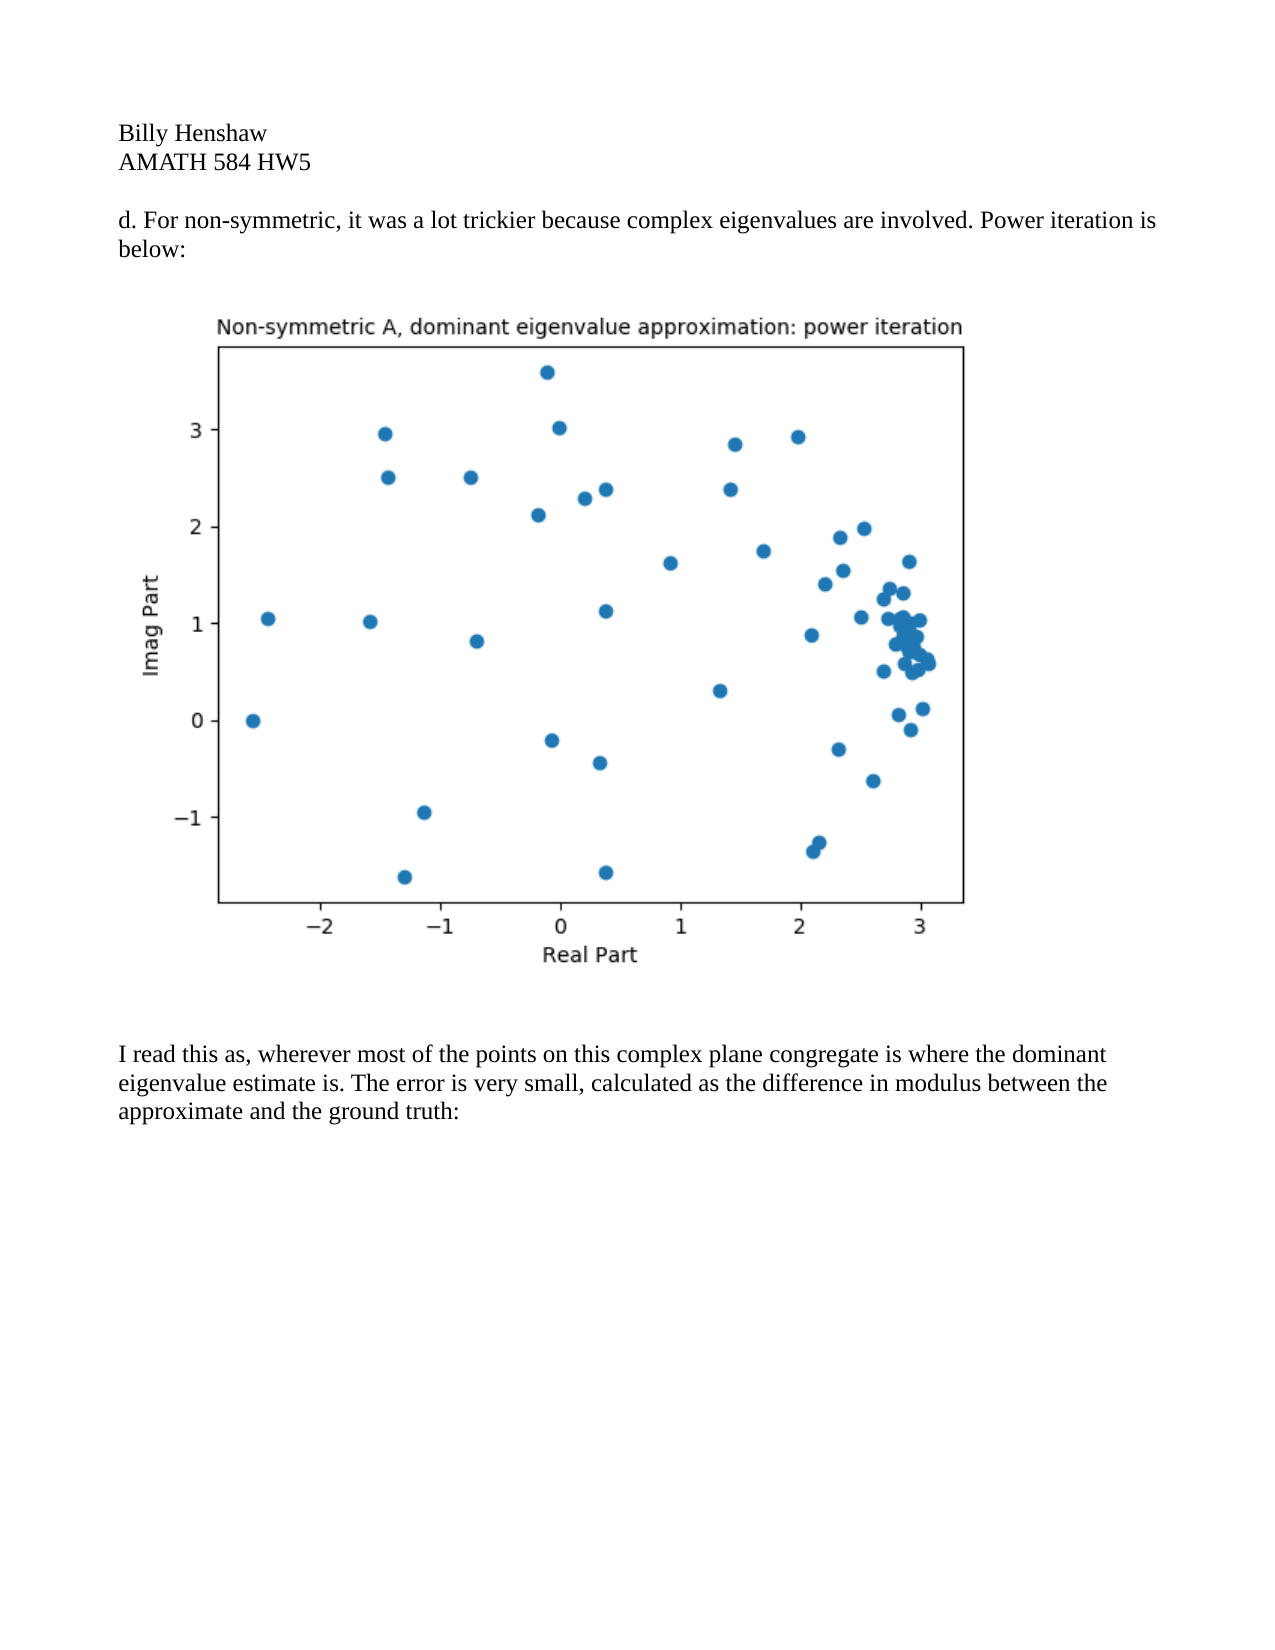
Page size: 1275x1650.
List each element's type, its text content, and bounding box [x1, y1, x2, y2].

text I read this as, wherever most of the points on this complex plane congregate is where the dominant eigenvalue estimate is. The error is very small, calculated as the difference in modulus between the approximate and the ground truth: [118, 1039, 1157, 1125]
text d. For non-symmetric, it was a lot trickier because complex eigenvalues are involved. Power iteration is below: [118, 205, 1157, 263]
picture [128, 303, 978, 982]
